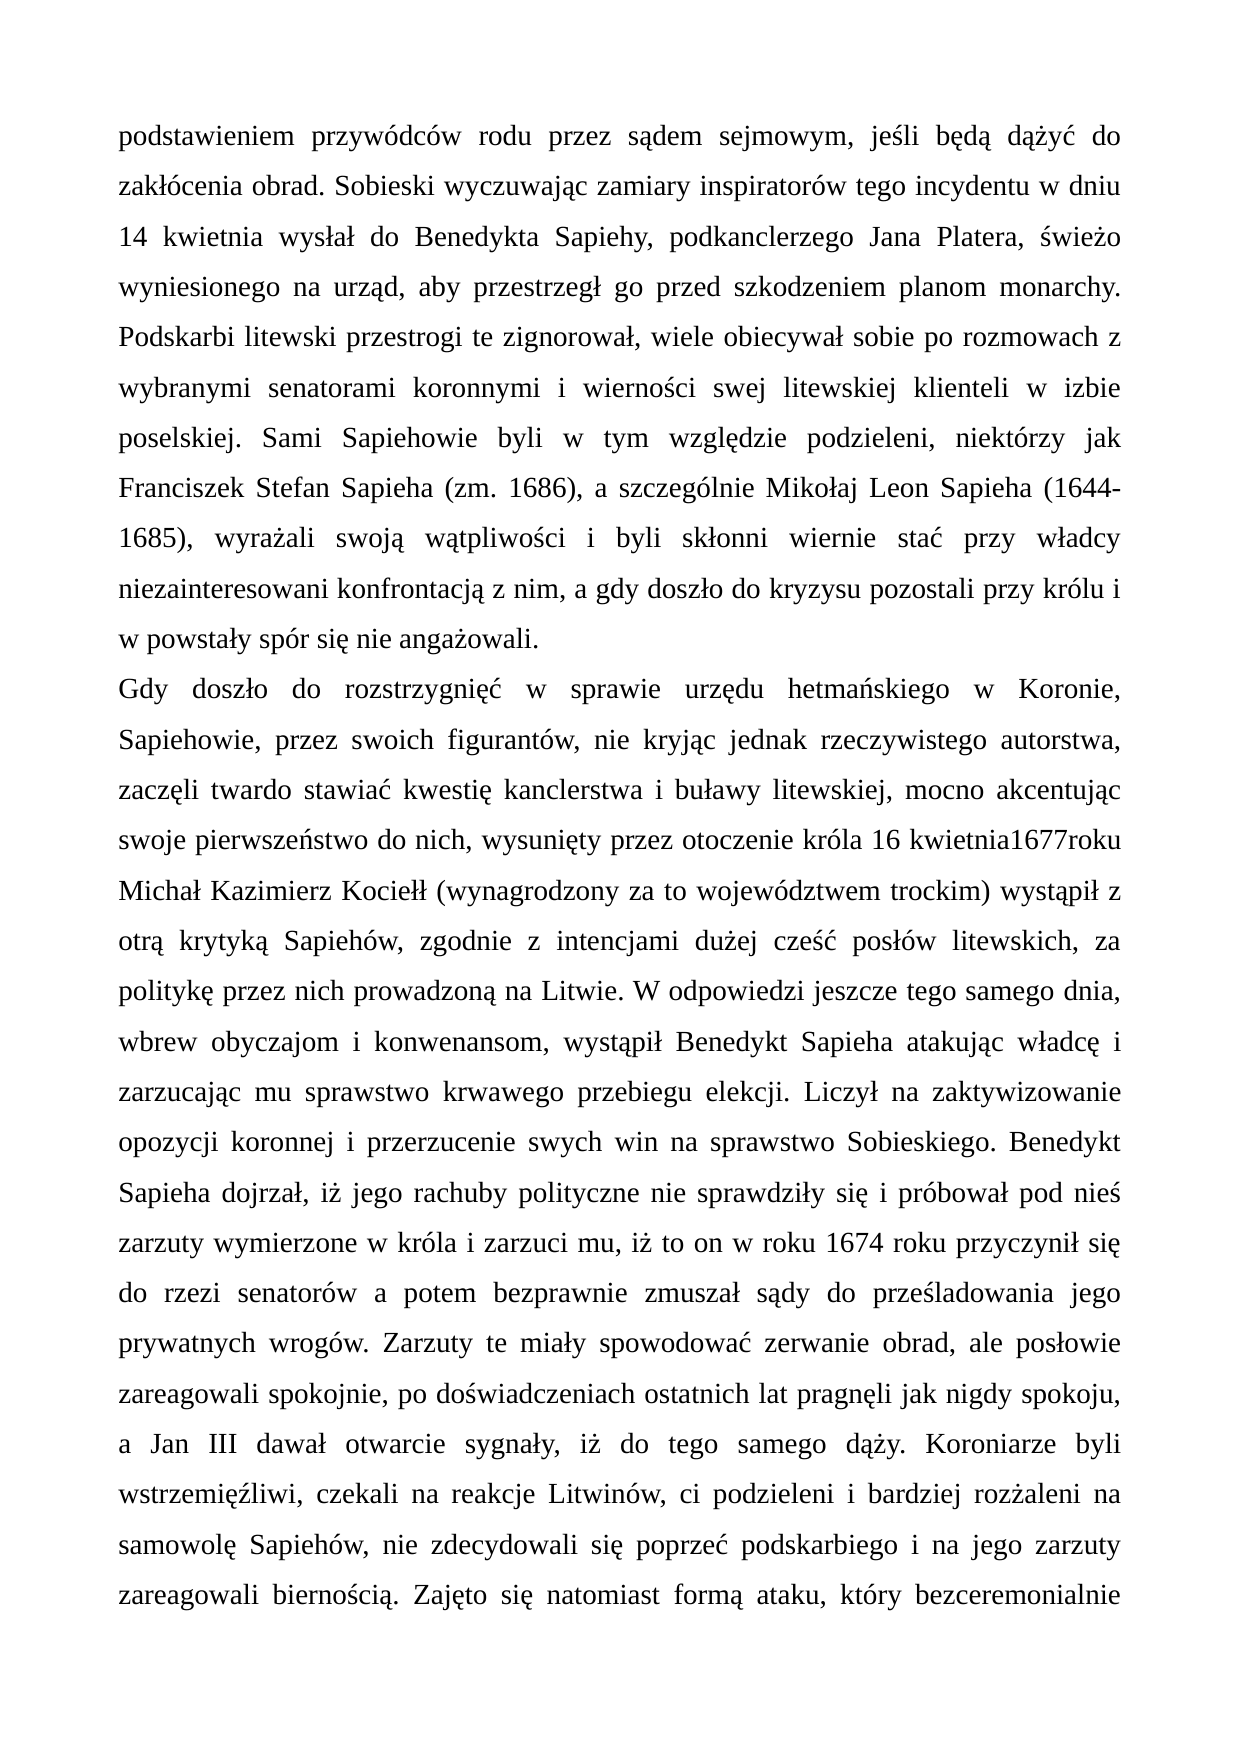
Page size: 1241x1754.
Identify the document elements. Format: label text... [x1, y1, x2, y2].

text Gdy doszło do rozstrzygnięć w sprawie urzędu hetmańskiego w Koronie, Sapiehowie, przez swoich figurantów, nie kryjąc jednak rzeczywistego autorstwa, zaczęli twardo stawiać kwestię kanclerstwa i buławy litewskiej, mocno akcentując swoje pierwszeństwo do nich, wysunięty przez otoczenie króla 16 kwietnia1677roku Michał Kazimierz Kociełł (wynagrodzony za to województwem trockim) wystąpił z otrą krytyką Sapiehów, zgodnie z intencjami dużej cześć posłów litewskich, za politykę przez nich prowadzoną na Litwie. W odpowiedzi jeszcze tego samego dnia, wbrew obyczajom i konwenansom, wystąpił Benedykt Sapieha atakując władcę i zarzucając mu sprawstwo krwawego przebiegu elekcji. Liczył na zaktywizowanie opozycji koronnej i przerzucenie swych win na sprawstwo Sobieskiego. Benedykt Sapieha dojrzał, iż jego rachuby polityczne nie sprawdziły się i próbował pod nieś zarzuty wymierzone w króla i zarzuci mu, iż to on w roku 1674 roku przyczynił się do rzezi senatorów a potem bezprawnie zmuszał sądy do prześladowania jego prywatnych wrogów. Zarzuty te miały spowodować zerwanie obrad, ale posłowie zareagowali spokojnie, po doświadczeniach ostatnich lat pragnęli jak nigdy spokoju, a Jan III dawał otwarcie sygnały, iż do tego samego dąży. Koroniarze byli wstrzemięźliwi, czekali na reakcje Litwinów, ci podzieleni i bardziej rozżaleni na samowolę Sapiehów, nie zdecydowali się poprzeć podskarbiego i na jego zarzuty zareagowali biernością. Zajęto się natomiast formą ataku, który bezceremonialnie [118, 672, 1122, 1611]
text podstawieniem przywódców rodu przez sądem sejmowym, jeśli będą dążyć do zakłócenia obrad. Sobieski wyczuwając zamiary inspiratorów tego incydentu w dniu 14 kwietnia wysłał do Benedykta Sapiehy, podkanclerzego Jana Platera, świeżo wyniesionego na urząd, aby przestrzegł go przed szkodzeniem planom monarchy. Podskarbi litewski przestrogi te zignorował, wiele obiecywał sobie po rozmowach z wybranymi senatorami koronnymi i wierności swej litewskiej klienteli w izbie poselskiej. Sami Sapiehowie byli w tym względzie podzieleni, niektórzy jak Franciszek Stefan Sapieha (zm. 1686), a szczególnie Mikołaj Leon Sapieha (1644-1685), wyrażali swoją wątpliwości i byli skłonni wiernie stać przy władcy niezainteresowani konfrontacją z nim, a gdy doszło do kryzysu pozostali przy królu i w powstały spór się nie angażowali. [118, 118, 1122, 655]
